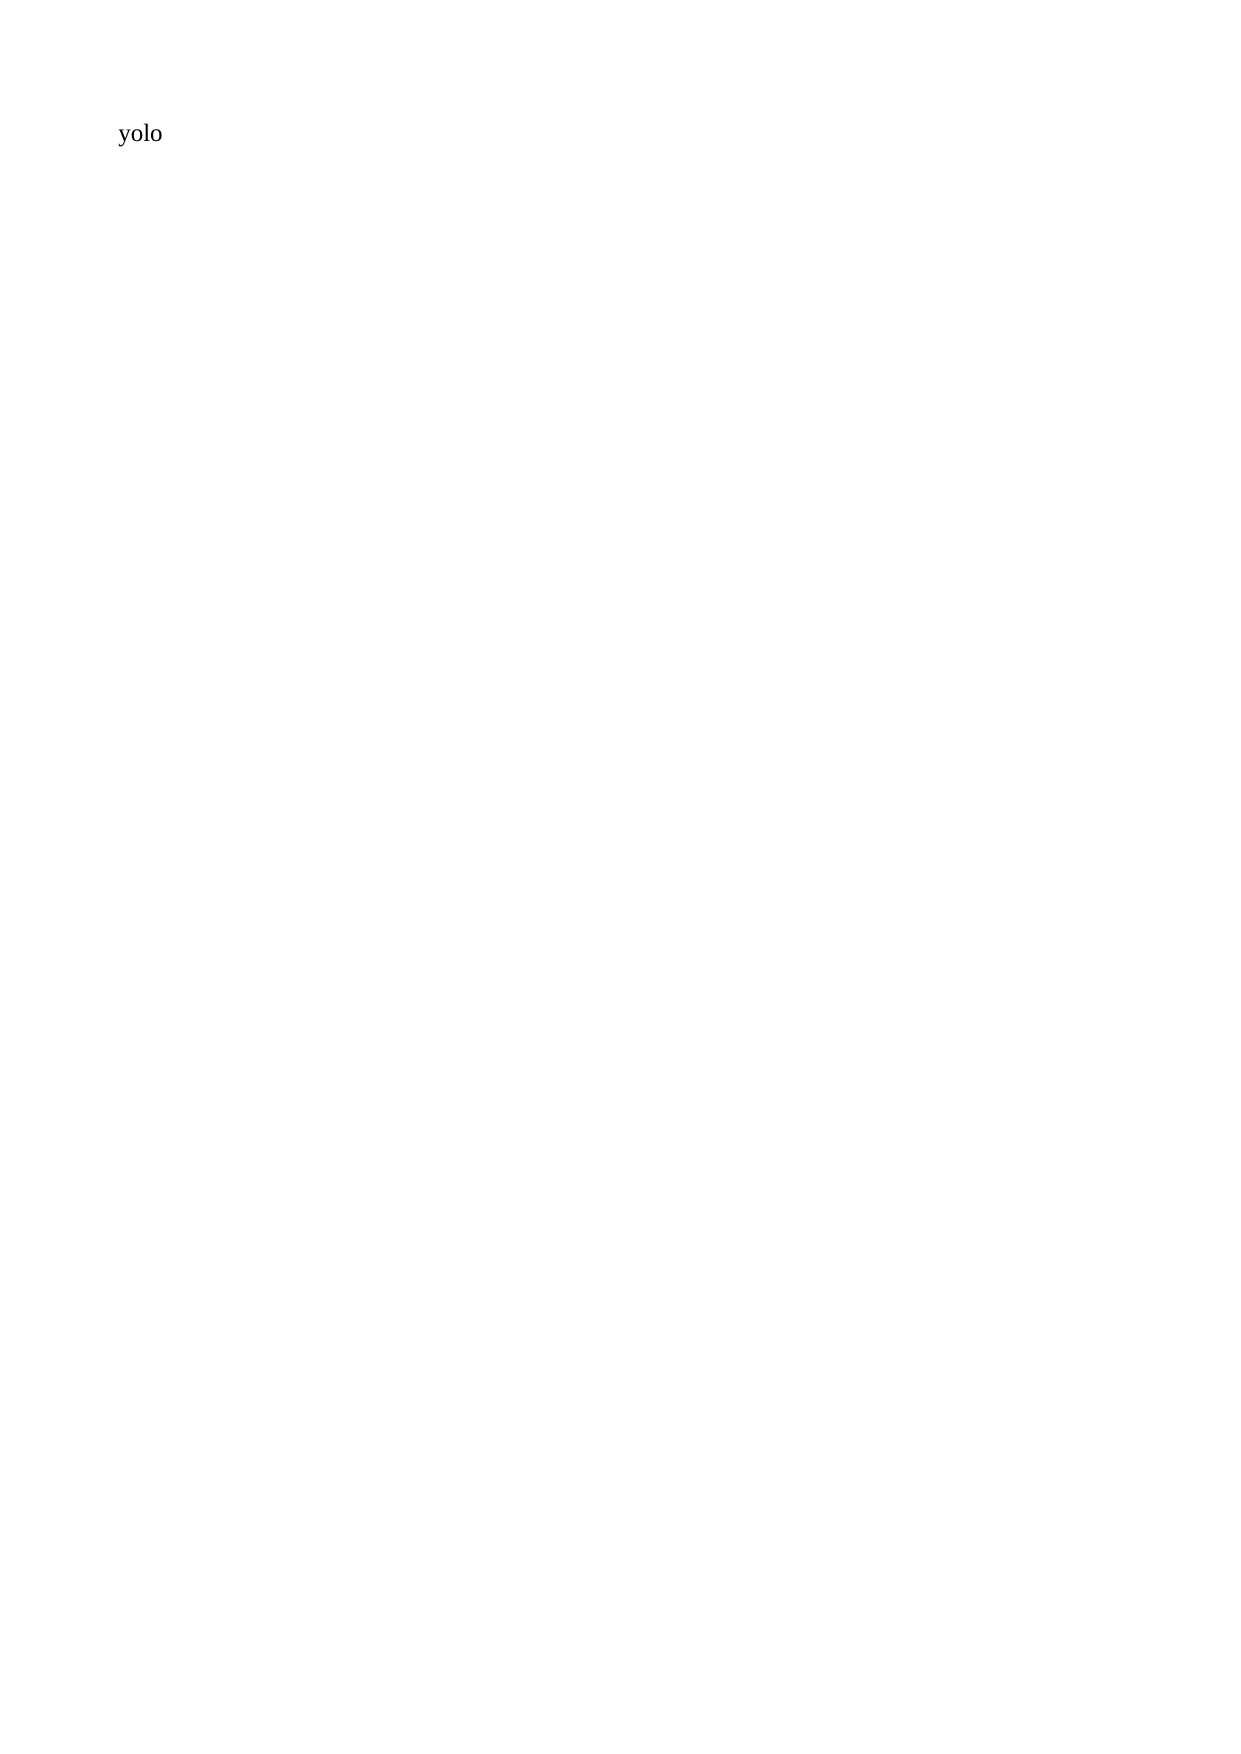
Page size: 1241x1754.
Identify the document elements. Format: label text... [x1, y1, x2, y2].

text yolo [118, 118, 1122, 147]
